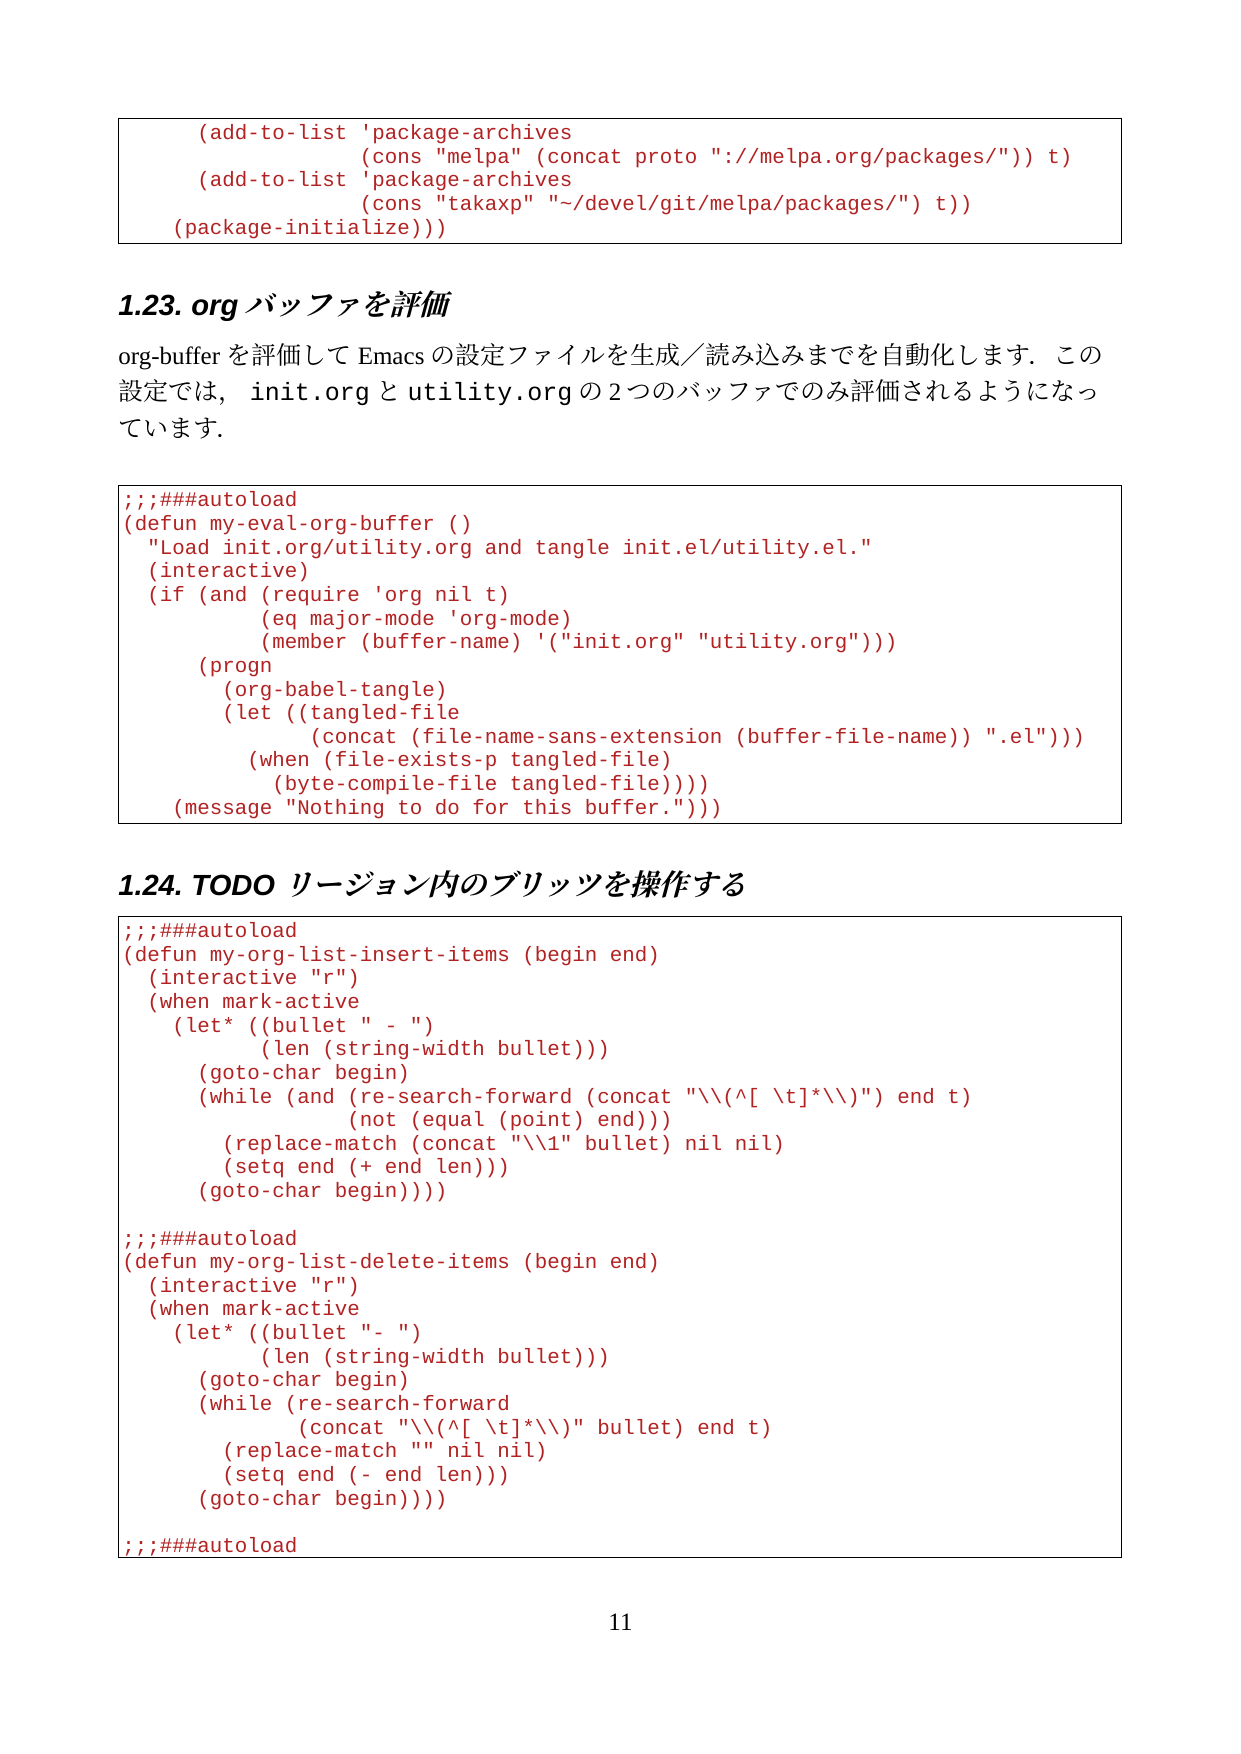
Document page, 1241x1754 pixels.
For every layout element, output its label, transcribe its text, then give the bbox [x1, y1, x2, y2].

text (concat "\\(^[ \t]*\\)" bullet) end t) [119, 1413, 1121, 1436]
text (not (equal (point) end))) [119, 1105, 1121, 1129]
text (let* ((bullet "- ") [119, 1318, 1121, 1342]
text (replace-match "" nil nil) [119, 1436, 1121, 1460]
text (while (re-search-forward [119, 1389, 1121, 1413]
text (goto-char begin)))) [119, 1176, 1121, 1200]
text (goto-char begin) [119, 1365, 1121, 1389]
text (add-to-list 'package-archives [119, 119, 1121, 142]
text (len (string-width bullet))) [119, 1342, 1121, 1365]
text (progn [119, 651, 1121, 674]
text ;;;###autoload [119, 486, 1121, 509]
text (if (and (require 'org nil t) [119, 580, 1121, 604]
text (replace-match (concat "\\1" bullet) nil nil) [119, 1129, 1121, 1153]
text (goto-char begin)))) [119, 1484, 1121, 1507]
text (let ((tangled-file [119, 698, 1121, 722]
text org-buffer を評価して Emacs の設定ファイルを生成／読み込みまでを自動化します．この設定では， init.org と utility.org の2つのバッファでのみ評価されるようになっています． [118, 336, 1122, 473]
text (cons "melpa" (concat proto "://melpa.org/packages/")) t) [119, 142, 1121, 165]
subtitle orgバッファを評価 [118, 282, 1122, 323]
text (setq end (+ end len))) [119, 1153, 1121, 1176]
text (package-initialize))) [119, 213, 1121, 243]
text (let* ((bullet " - ") [119, 1011, 1121, 1034]
text (eq major-mode 'org-mode) [119, 604, 1121, 627]
text (when mark-active [119, 987, 1121, 1011]
text ;;;###autoload [119, 917, 1121, 940]
text (byte-compile-file tangled-file)))) [119, 769, 1121, 793]
text (when mark-active [119, 1294, 1121, 1318]
text (member (buffer-name) '("init.org" "utility.org"))) [119, 627, 1121, 651]
text (add-to-list 'package-archives [119, 165, 1121, 189]
text (concat (file-name-sans-extension (buffer-file-name)) ".el"))) [119, 722, 1121, 746]
subtitle TODO リージョン内のブリッツを操作する [118, 862, 1122, 904]
text (len (string-width bullet))) [119, 1034, 1121, 1058]
text (org-babel-tangle) [119, 674, 1121, 698]
text (defun my-org-list-delete-items (begin end) [119, 1247, 1121, 1271]
text ;;;###autoload [119, 1531, 1121, 1557]
text (interactive "r") [119, 1271, 1121, 1294]
text (cons "takaxp" "~/devel/git/melpa/packages/") t)) [119, 189, 1121, 213]
text (interactive) [119, 556, 1121, 580]
text (setq end (- end len))) [119, 1460, 1121, 1484]
text "Load init.org/utility.org and tangle init.el/utility.el." [119, 533, 1121, 556]
text (interactive "r") [119, 963, 1121, 987]
text (while (and (re-search-forward (concat "\\(^[ \t]*\\)") end t) [119, 1082, 1121, 1105]
text (goto-char begin) [119, 1058, 1121, 1082]
text (when (file-exists-p tangled-file) [119, 746, 1121, 769]
text (defun my-eval-org-buffer () [119, 509, 1121, 533]
text (message "Nothing to do for this buffer."))) [119, 793, 1121, 823]
text (defun my-org-list-insert-items (begin end) [119, 940, 1121, 963]
text ;;;###autoload [119, 1223, 1121, 1247]
